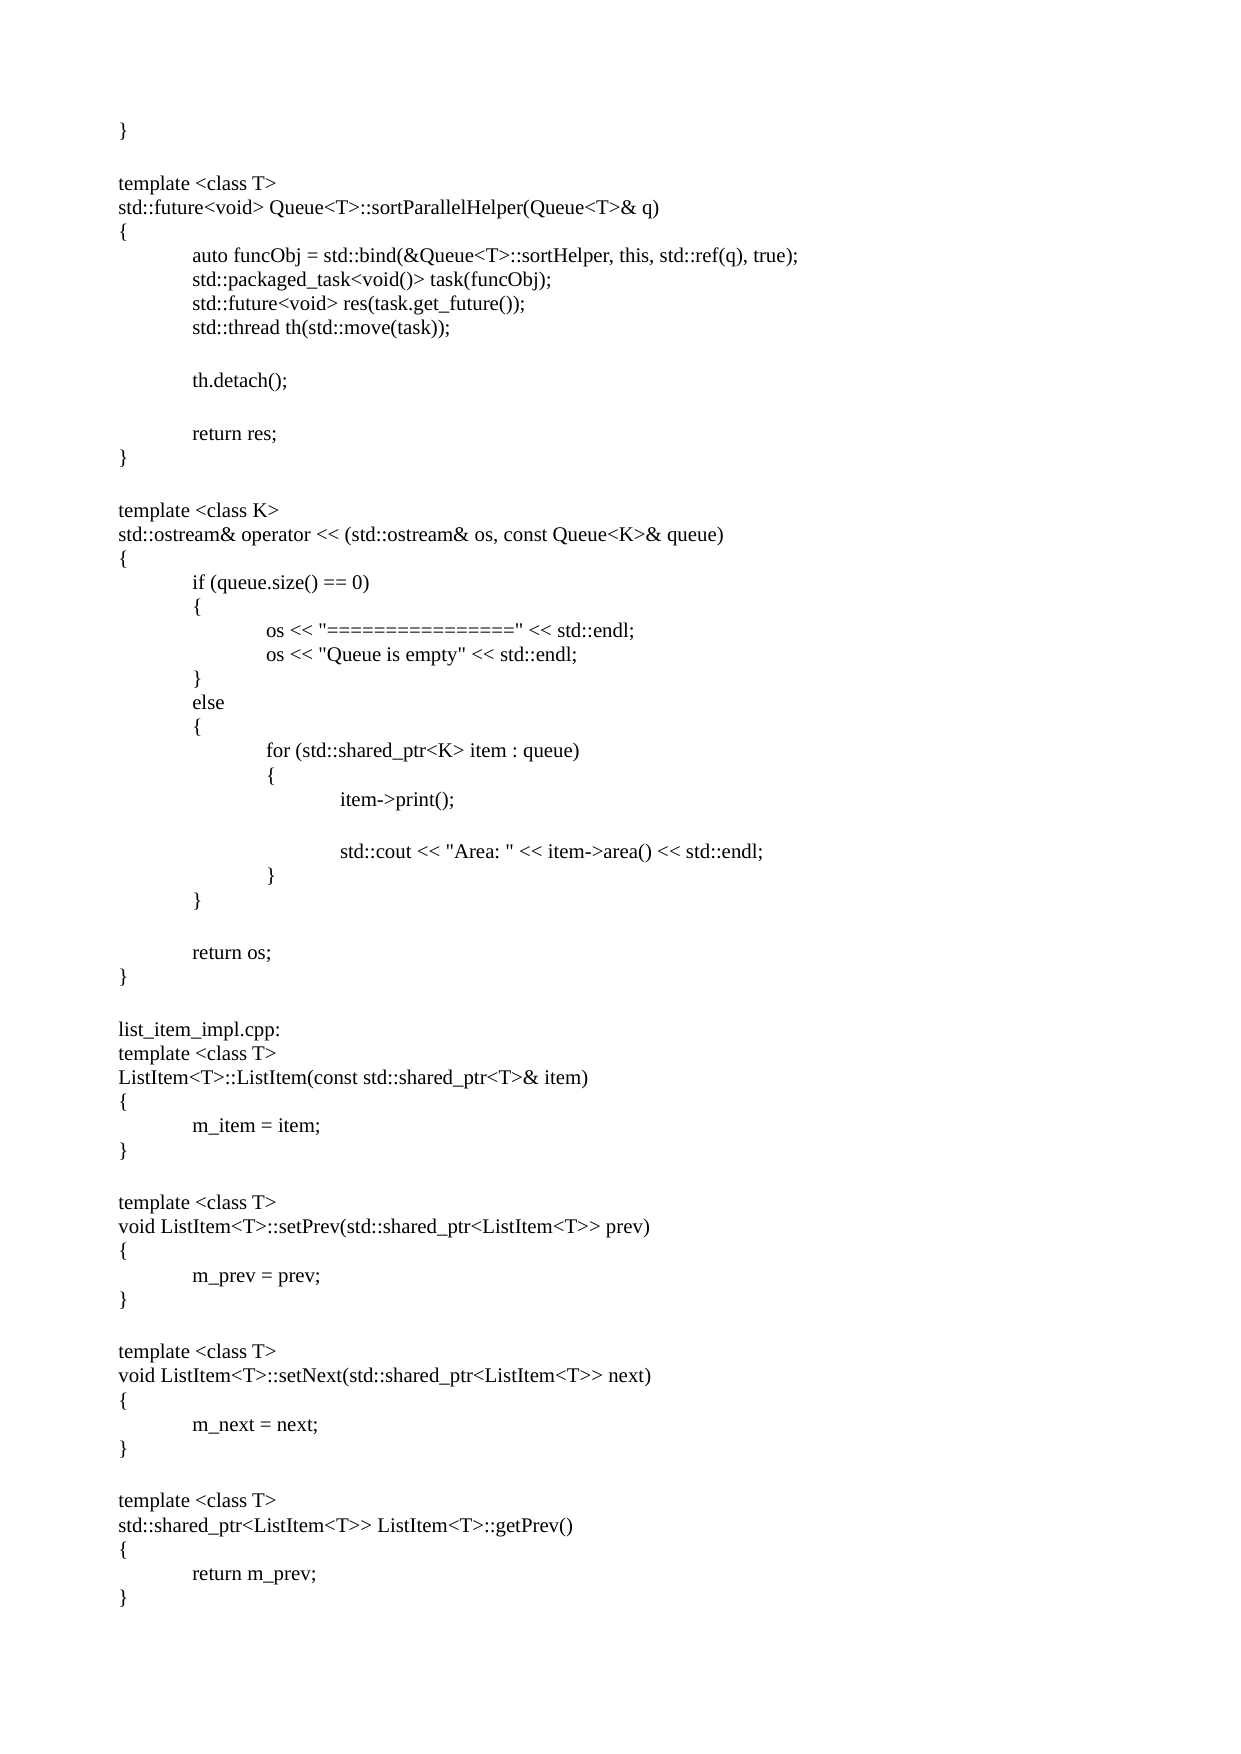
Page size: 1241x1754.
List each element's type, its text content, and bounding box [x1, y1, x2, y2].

list { [118, 714, 1122, 738]
list { [118, 1387, 1122, 1412]
list } [118, 887, 1122, 912]
list std::packaged_task<void()> task(funcObj); [118, 267, 1122, 291]
list template <class T> [118, 1339, 1122, 1363]
list m_prev = prev; [118, 1262, 1122, 1287]
list std::future<void> res(task.get_future()); [118, 291, 1122, 315]
list template <class T> [118, 171, 1122, 195]
list auto funcObj = std::bind(&Queue<T>::sortHelper, this, std::ref(q), true); [118, 243, 1122, 267]
list void ListItem<T>::setNext(std::shared_ptr<ListItem<T>> next) [118, 1363, 1122, 1387]
list th.detach(); [118, 368, 1122, 392]
list } [118, 118, 1122, 142]
list item->print(); [118, 787, 1122, 811]
list { [118, 219, 1122, 243]
list { [118, 1537, 1122, 1561]
list { [118, 762, 1122, 787]
list } [118, 964, 1122, 988]
list std::future<void> Queue<T>::sortParallelHelper(Queue<T>& q) [118, 195, 1122, 219]
list os << "================" << std::endl; [118, 618, 1122, 642]
list } [118, 666, 1122, 690]
list m_item = item; [118, 1113, 1122, 1137]
list { [118, 594, 1122, 618]
list std::cout << "Area: " << item->area() << std::endl; [118, 839, 1122, 863]
list os << "Queue is empty" << std::endl; [118, 642, 1122, 666]
list list_item_impl.cpp: [118, 1017, 1122, 1041]
list return res; [118, 421, 1122, 445]
list template <class K> [118, 498, 1122, 522]
list { [118, 1089, 1122, 1113]
list return m_prev; [118, 1561, 1122, 1585]
list } [118, 863, 1122, 887]
list else [118, 690, 1122, 714]
list return os; [118, 940, 1122, 964]
list std::shared_ptr<ListItem<T>> ListItem<T>::getPrev() [118, 1512, 1122, 1537]
list } [118, 445, 1122, 469]
list { [118, 1238, 1122, 1262]
list } [118, 1436, 1122, 1460]
list template <class T> [118, 1041, 1122, 1065]
list template <class T> [118, 1488, 1122, 1512]
list void ListItem<T>::setPrev(std::shared_ptr<ListItem<T>> prev) [118, 1214, 1122, 1238]
list template <class T> [118, 1190, 1122, 1214]
list std::thread th(std::move(task)); [118, 315, 1122, 339]
list { [118, 546, 1122, 570]
list m_next = next; [118, 1412, 1122, 1436]
list for (std::shared_ptr<K> item : queue) [118, 738, 1122, 762]
list } [118, 1585, 1122, 1609]
list } [118, 1287, 1122, 1311]
list if (queue.size() == 0) [118, 570, 1122, 594]
list ListItem<T>::ListItem(const std::shared_ptr<T>& item) [118, 1065, 1122, 1089]
list } [118, 1137, 1122, 1162]
list std::ostream& operator << (std::ostream& os, const Queue<K>& queue) [118, 522, 1122, 546]
